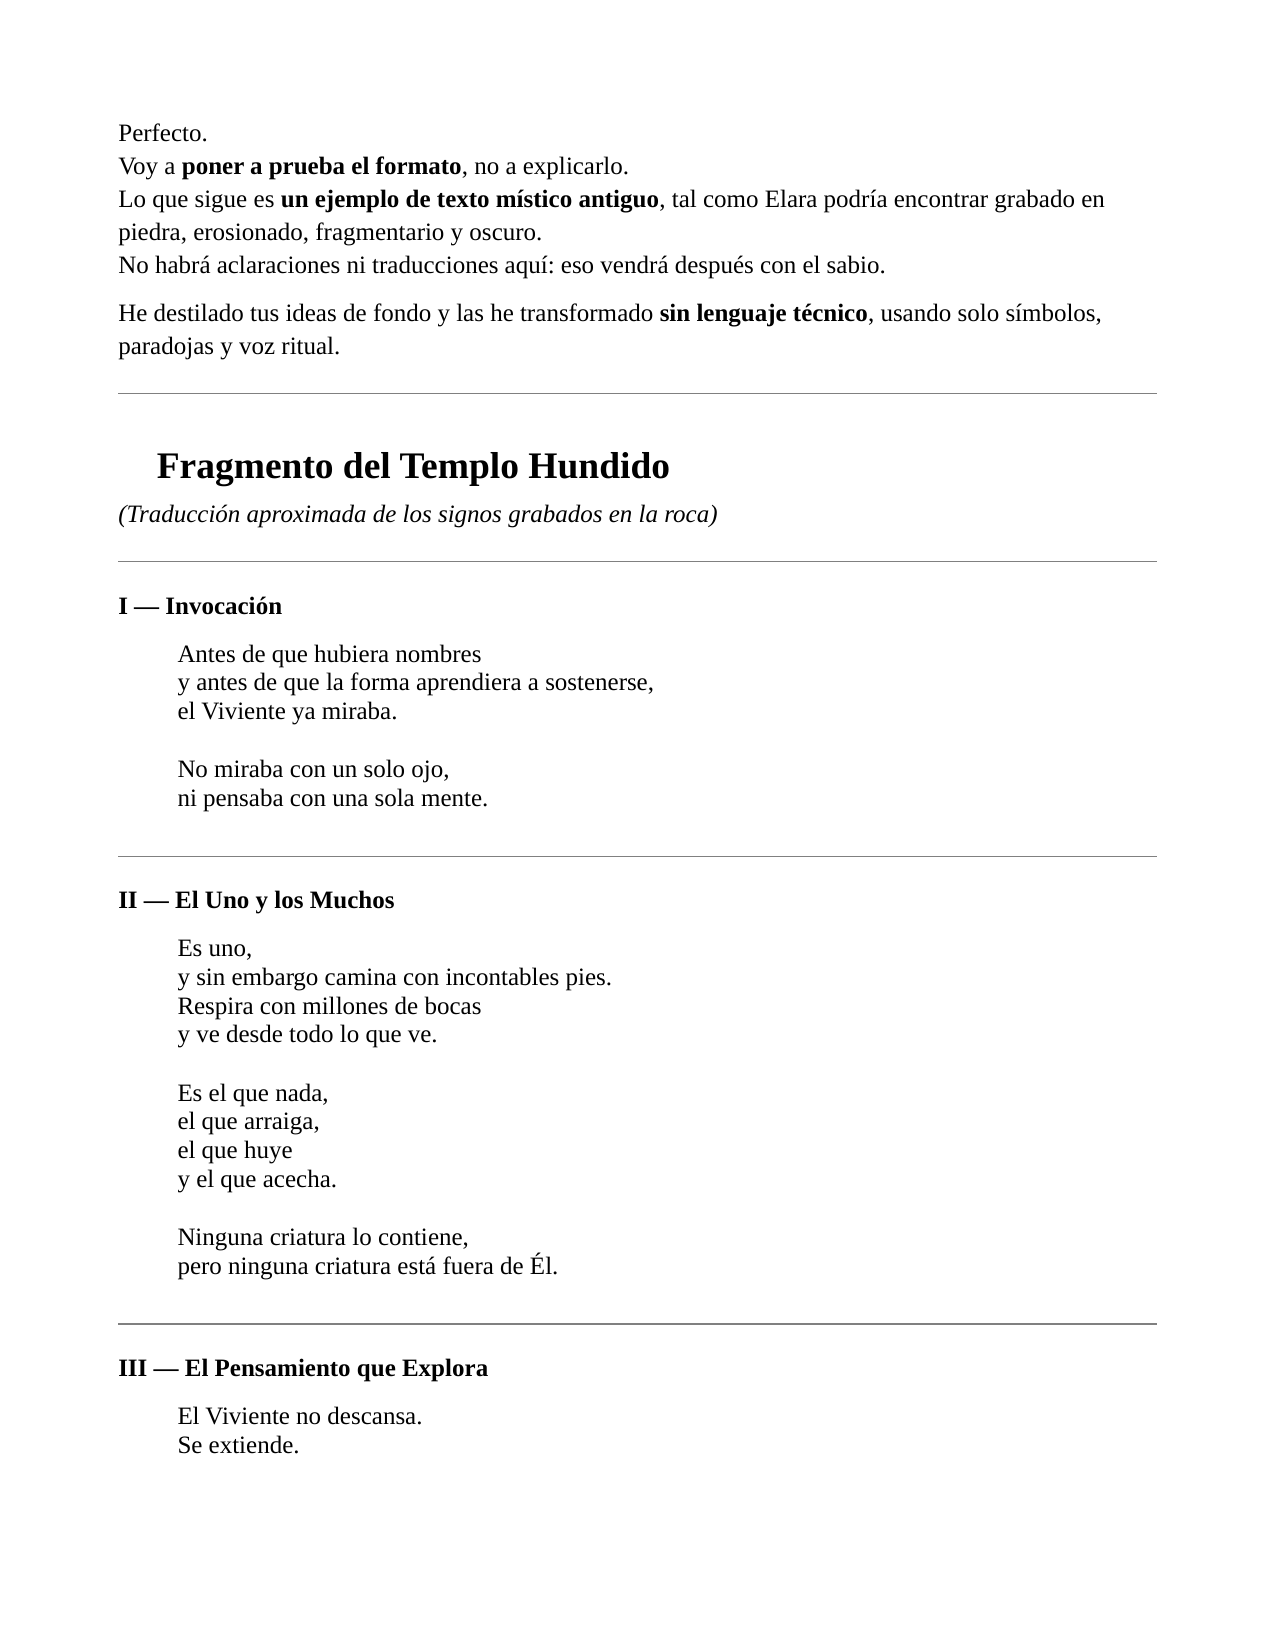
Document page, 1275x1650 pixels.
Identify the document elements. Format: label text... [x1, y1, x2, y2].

text Ninguna criatura lo contiene, pero ninguna criatura está fuera de Él. [177, 1222, 1098, 1280]
text No miraba con un solo ojo, ni pensaba con una sola mente. [177, 754, 1098, 812]
text He destilado tus ideas de fondo y las he transformado sin lenguaje técnico, usando solo símbolos, paradojas y voz ritual. [118, 298, 1157, 359]
text Perfecto. Voy a poner a prueba el formato, no a explicarlo. Lo que sigue es un ejemplo de texto místico antiguo, tal como Elara podría encontrar grabado en piedra, erosionado, fragmentario y oscuro. No habrá aclaraciones ni traducciones aquí: eso vendrá después con el sabio. [118, 118, 1157, 279]
text (Traducción aproximada de los signos grabados en la roca) [118, 499, 1157, 528]
text III — El Pensamiento que Explora [118, 1353, 1157, 1382]
text II — El Uno y los Muchos [118, 886, 1157, 914]
text Antes de que hubiera nombres y antes de que la forma aprendiera a sostenerse, el Viviente ya miraba. [177, 639, 1098, 725]
text Es el que nada, el que arraiga, el que huye y el que acecha. [177, 1078, 1098, 1193]
subtitle 📜 Fragmento del Templo Hundido [118, 443, 1157, 487]
text El Viviente no descansa. Se extiende. [177, 1401, 1098, 1458]
text I — Invocación [118, 591, 1157, 620]
text Es uno, y sin embargo camina con incontables pies. Respira con millones de bocas y ve desde todo lo que ve. [177, 933, 1098, 1048]
